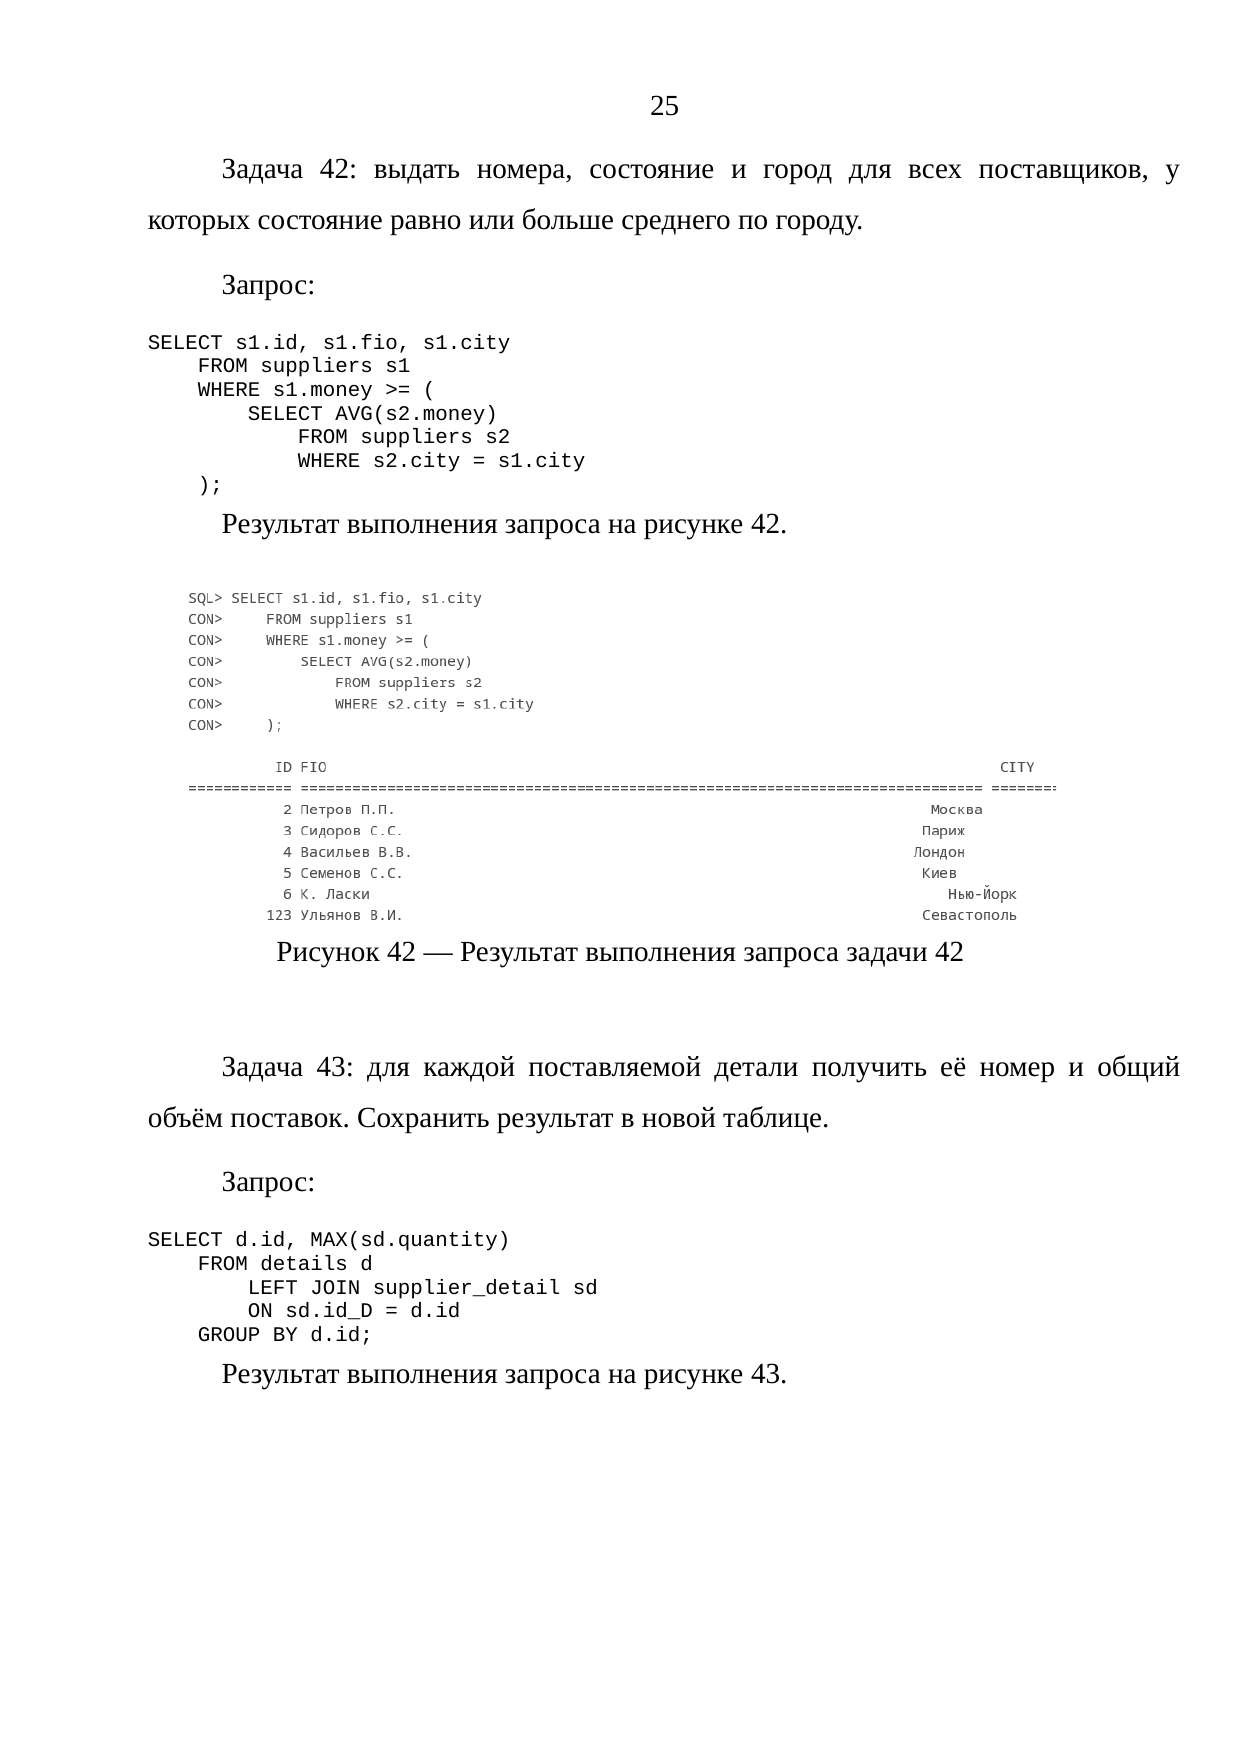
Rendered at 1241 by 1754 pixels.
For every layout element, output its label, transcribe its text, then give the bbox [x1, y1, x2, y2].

text FROM details d [148, 1253, 1181, 1277]
text SELECT d.id, MAX(sd.quantity) [148, 1229, 1181, 1253]
text FROM suppliers s1 [148, 355, 1181, 379]
text SELECT s1.id, s1.fio, s1.city [148, 332, 1181, 355]
text LEFT JOIN supplier_detail sd [148, 1277, 1181, 1300]
text ON sd.id_D = d.id [148, 1300, 1181, 1324]
text Запрос: [148, 1164, 1181, 1198]
text Запрос: [148, 267, 1181, 300]
picture [184, 583, 1057, 935]
text GROUP BY d.id; [148, 1324, 1181, 1348]
text ); [148, 473, 1181, 497]
text Задача 42: выдать номера, состояние и город для всех поставщиков, у которых состояние равно или больше среднего по городу. [148, 152, 1181, 235]
text Результат выполнения запроса на рисунке 43. [148, 1357, 1181, 1390]
text WHERE s1.money >= ( [148, 379, 1181, 403]
text Задача 43: для каждой поставляемой детали получить её номер и общий объём поставок. Сохранить результат в новой таблице. [148, 1049, 1181, 1133]
text Результат выполнения запроса на рисунке 42. [148, 506, 1181, 540]
text FROM suppliers s2 [148, 426, 1181, 450]
text Рисунок 42 — Результат выполнения запроса задачи 42 [184, 935, 1056, 968]
text SELECT AVG(s2.money) [148, 403, 1181, 426]
text WHERE s2.city = s1.city [148, 450, 1181, 473]
